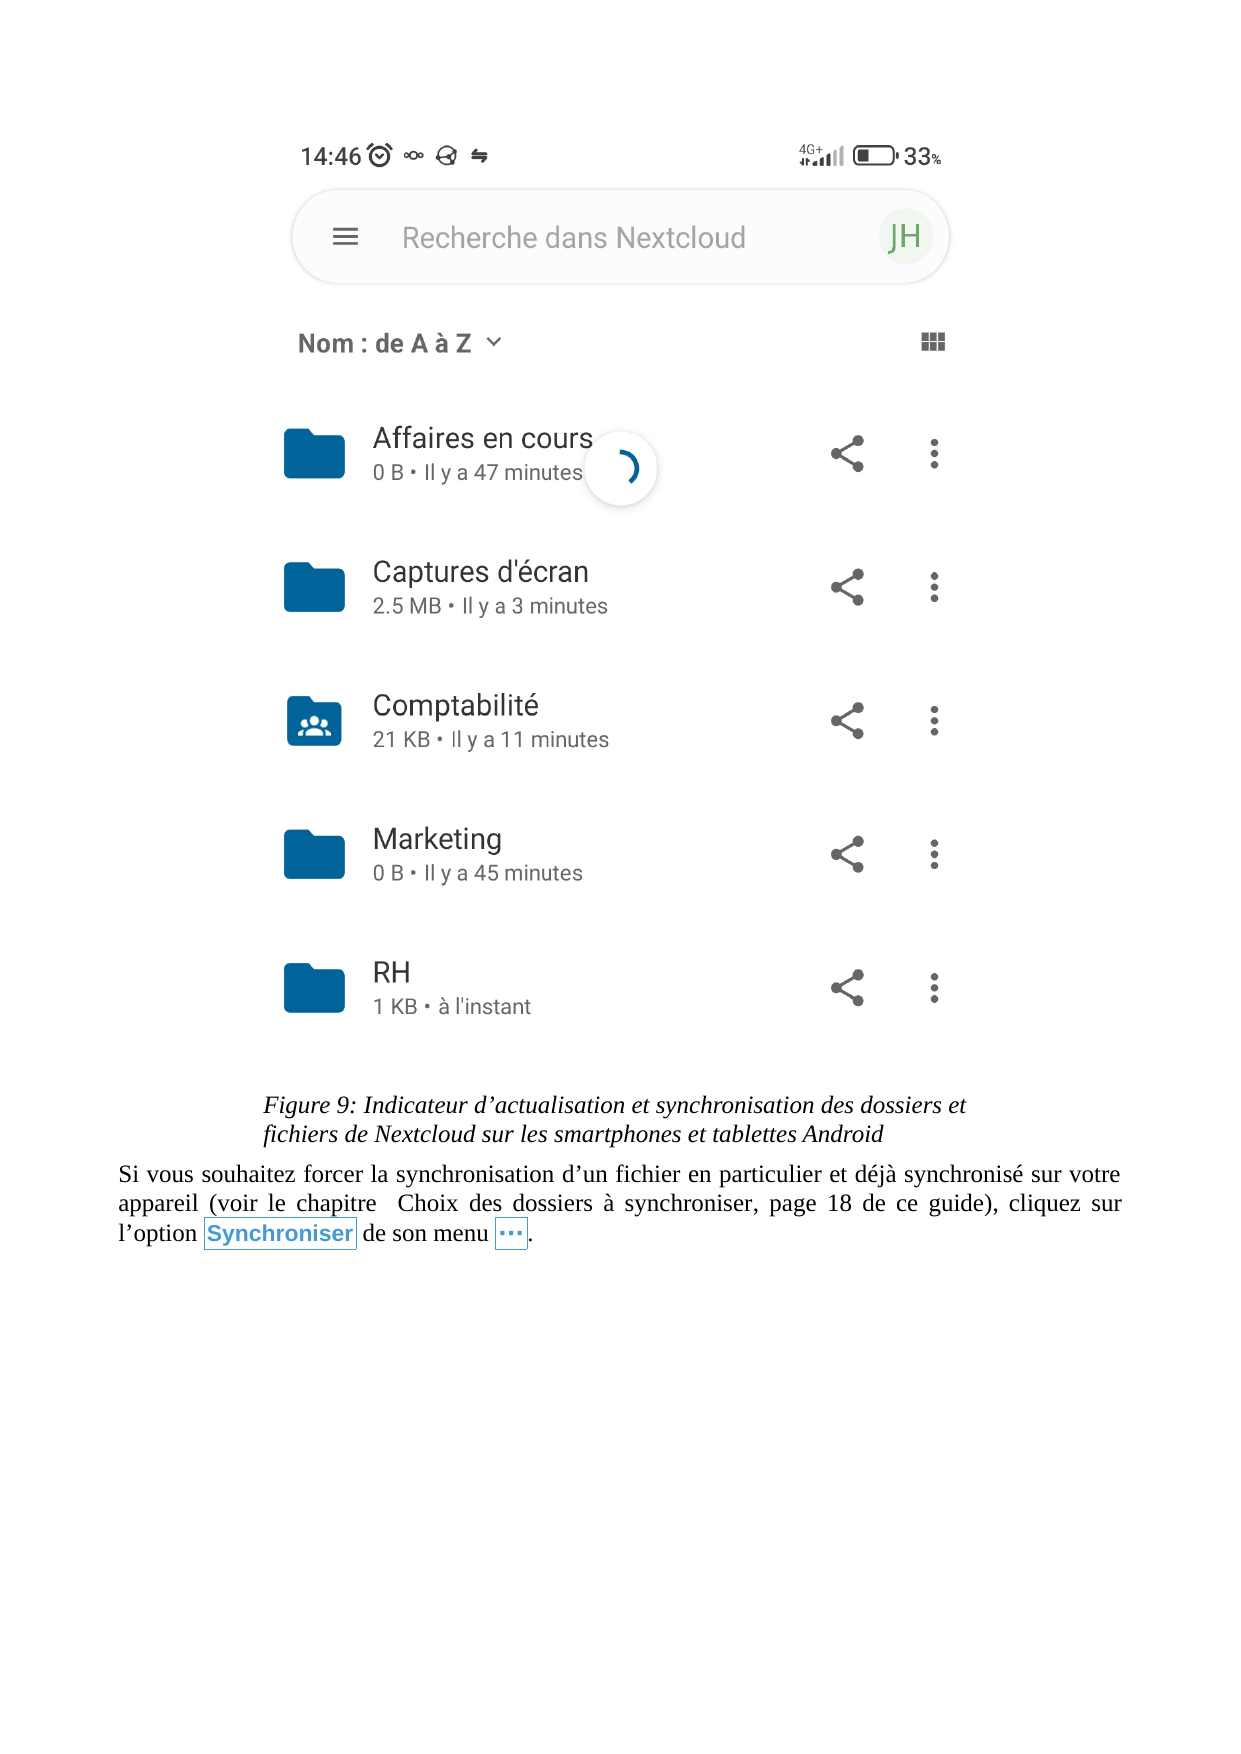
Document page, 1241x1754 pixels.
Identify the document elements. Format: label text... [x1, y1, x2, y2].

text Figure 9: Indicateur d’actualisation et synchronisation des dossiers et fichiers de Nextcloud sur les smartphones et tablettes Android [263, 119, 977, 1147]
text Si vous souhaitez forcer la synchronisation d’un fichier en particulier et déjà synchronisé sur votre appareil (voir le chapitre Choix des dossiers à synchroniser, page 18 de ce guide), cliquez sur l’option Synchroniser de son menu ⋅⋅⋅. [118, 1159, 1122, 1249]
